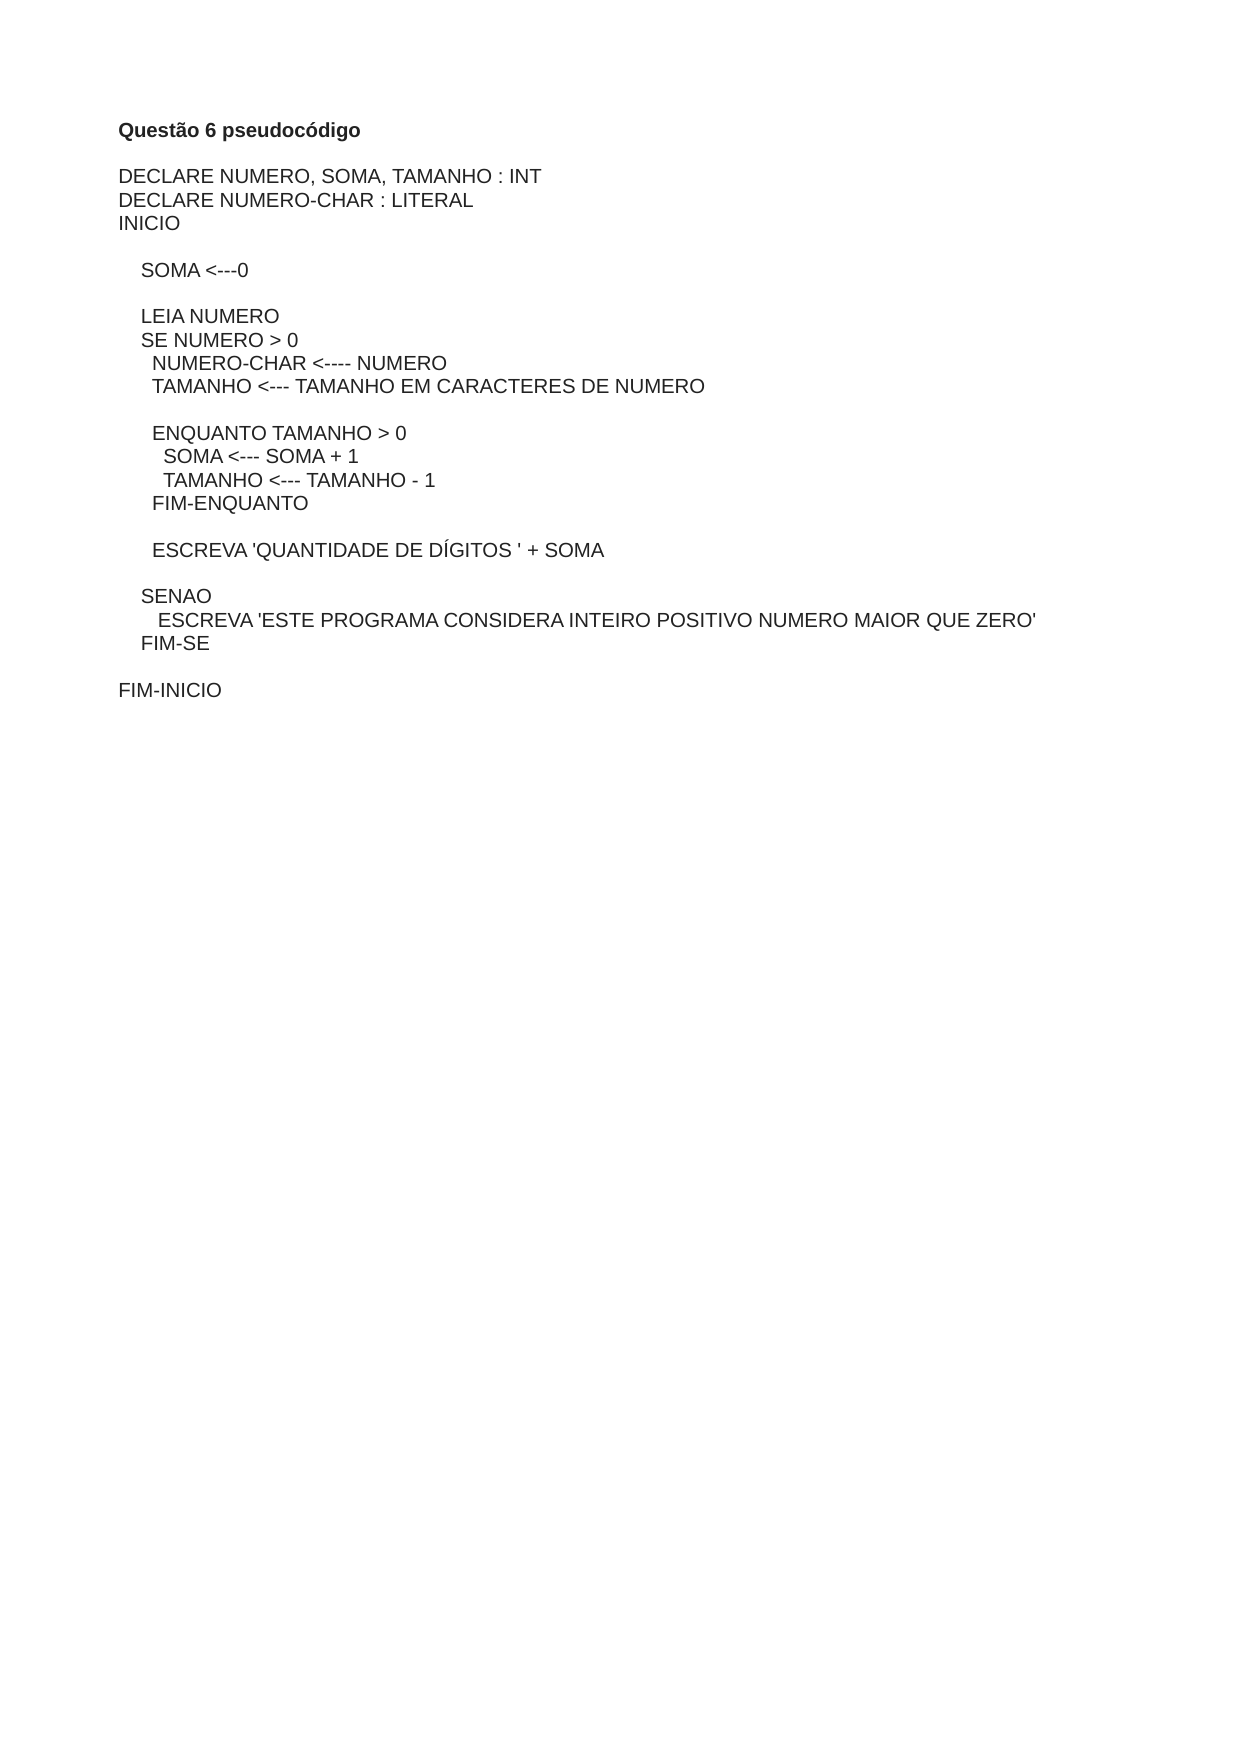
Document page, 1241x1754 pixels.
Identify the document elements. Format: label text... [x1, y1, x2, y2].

text FIM-SE [118, 631, 1122, 655]
text SENAO [118, 585, 1122, 608]
text LEIA NUMERO [118, 305, 1122, 328]
text ESCREVA 'ESTE PROGRAMA CONSIDERA INTEIRO POSITIVO NUMERO MAIOR QUE ZERO' [118, 608, 1122, 631]
text ESCREVA 'QUANTIDADE DE DÍGITOS ' + SOMA [118, 538, 1122, 561]
text FIM-INICIO [118, 678, 1122, 701]
text ENQUANTO TAMANHO > 0 [118, 421, 1122, 445]
text TAMANHO <--- TAMANHO - 1 [118, 468, 1122, 491]
text NUMERO-CHAR <---- NUMERO [118, 351, 1122, 375]
text Questão 6 pseudocódigo [118, 118, 1122, 141]
text SE NUMERO > 0 [118, 328, 1122, 351]
text INICIO [118, 211, 1122, 235]
text TAMANHO <--- TAMANHO EM CARACTERES DE NUMERO [118, 375, 1122, 398]
text DECLARE NUMERO, SOMA, TAMANHO : INT [118, 165, 1122, 188]
text DECLARE NUMERO-CHAR : LITERAL [118, 188, 1122, 211]
text FIM-ENQUANTO [118, 491, 1122, 515]
text SOMA <---0 [118, 258, 1122, 281]
text SOMA <--- SOMA + 1 [118, 445, 1122, 468]
